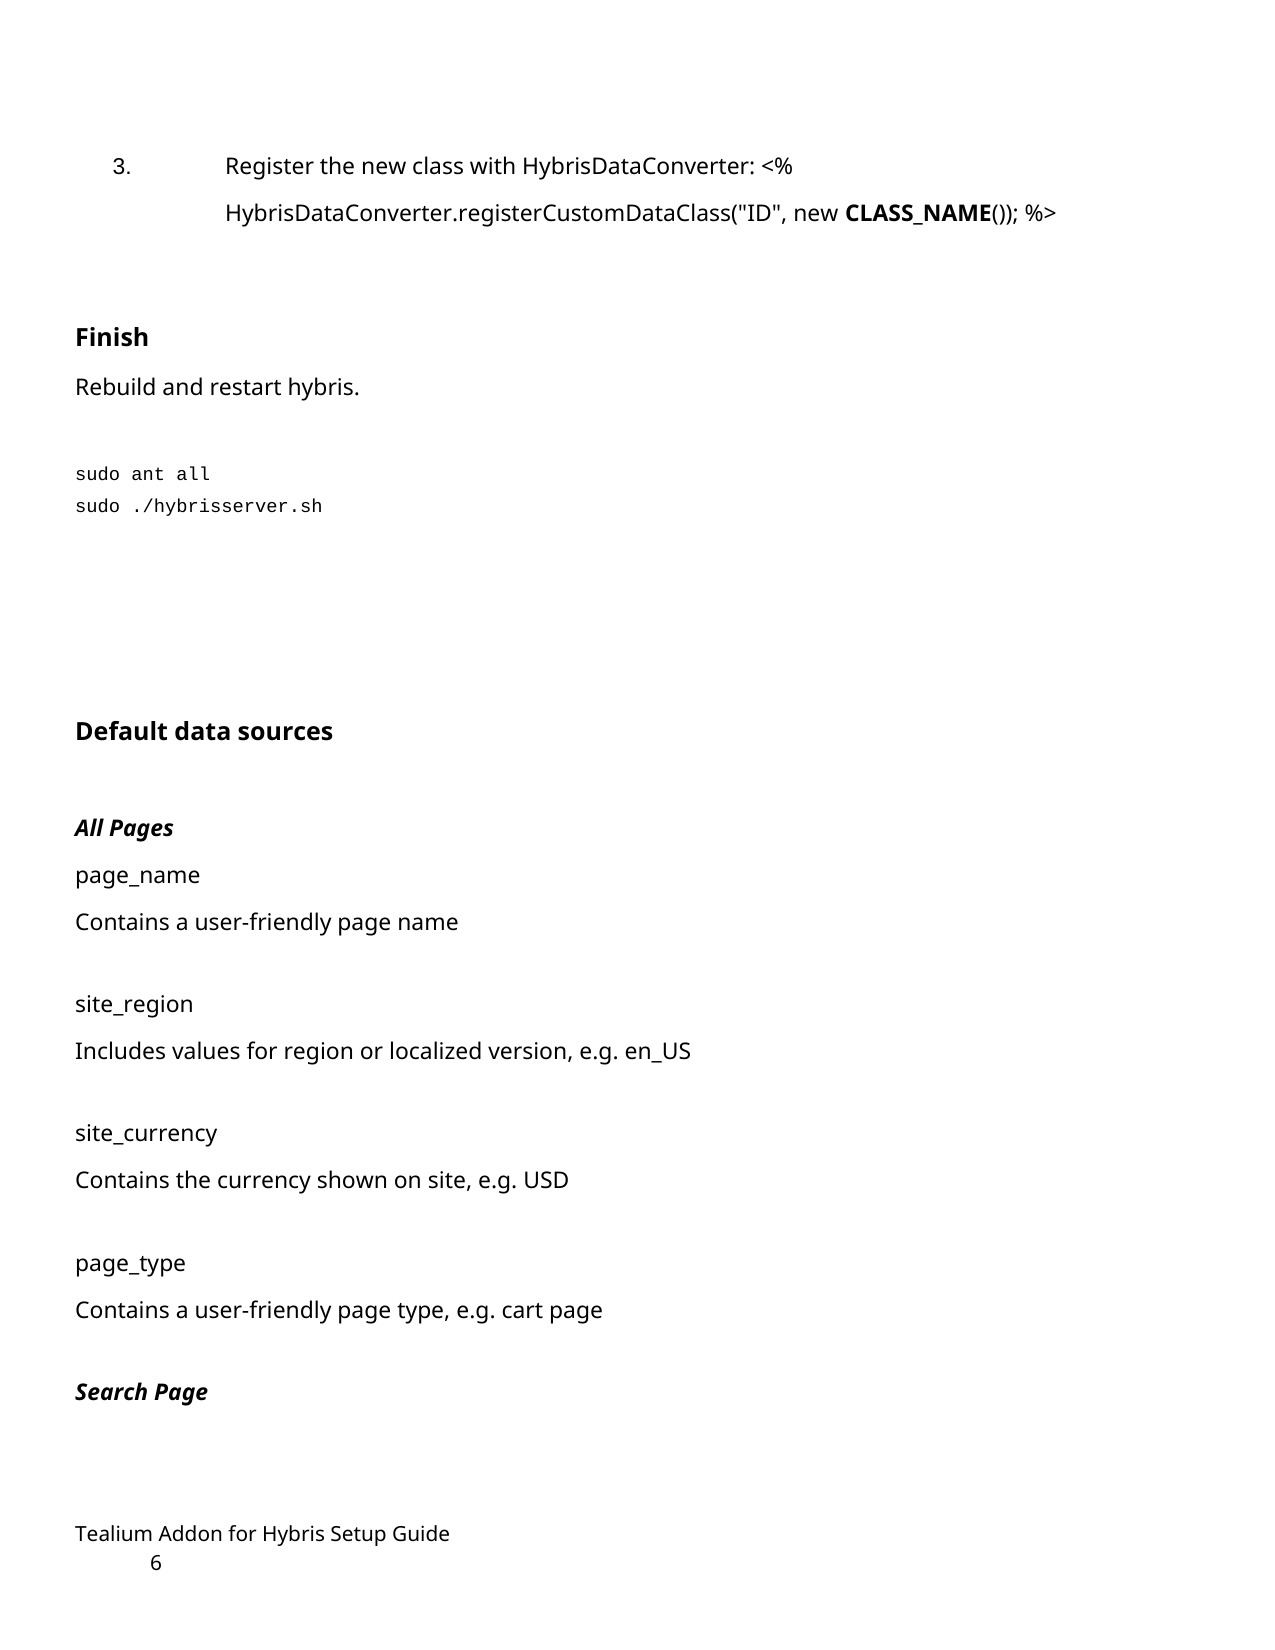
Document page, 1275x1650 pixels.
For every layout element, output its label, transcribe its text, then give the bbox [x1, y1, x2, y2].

text All Pages [75, 812, 1200, 843]
text page_name Contains a user-friendly page name [75, 858, 1200, 975]
text site_currency Contains the currency shown on site, e.g. USD [75, 1117, 1200, 1234]
text sudo ant all [75, 464, 1200, 486]
text Search Page [75, 1376, 1200, 1407]
text Rebuild and restart hybris. [75, 371, 1200, 402]
text sudo ./hybrisserver.sh [75, 496, 1200, 518]
subtitle Finish [75, 320, 1200, 354]
subtitle Default data sources [75, 714, 1200, 748]
list Register the new class with HybrisDataConverter: <% HybrisDataConverter.registerCustomDataClass("ID", new CLASS_NAME()); %> [112, 150, 1200, 228]
text page_type Contains a user-friendly page type, e.g. cart page [75, 1247, 1200, 1363]
text site_region Includes values for region or localized version, e.g. en_US [75, 988, 1200, 1104]
